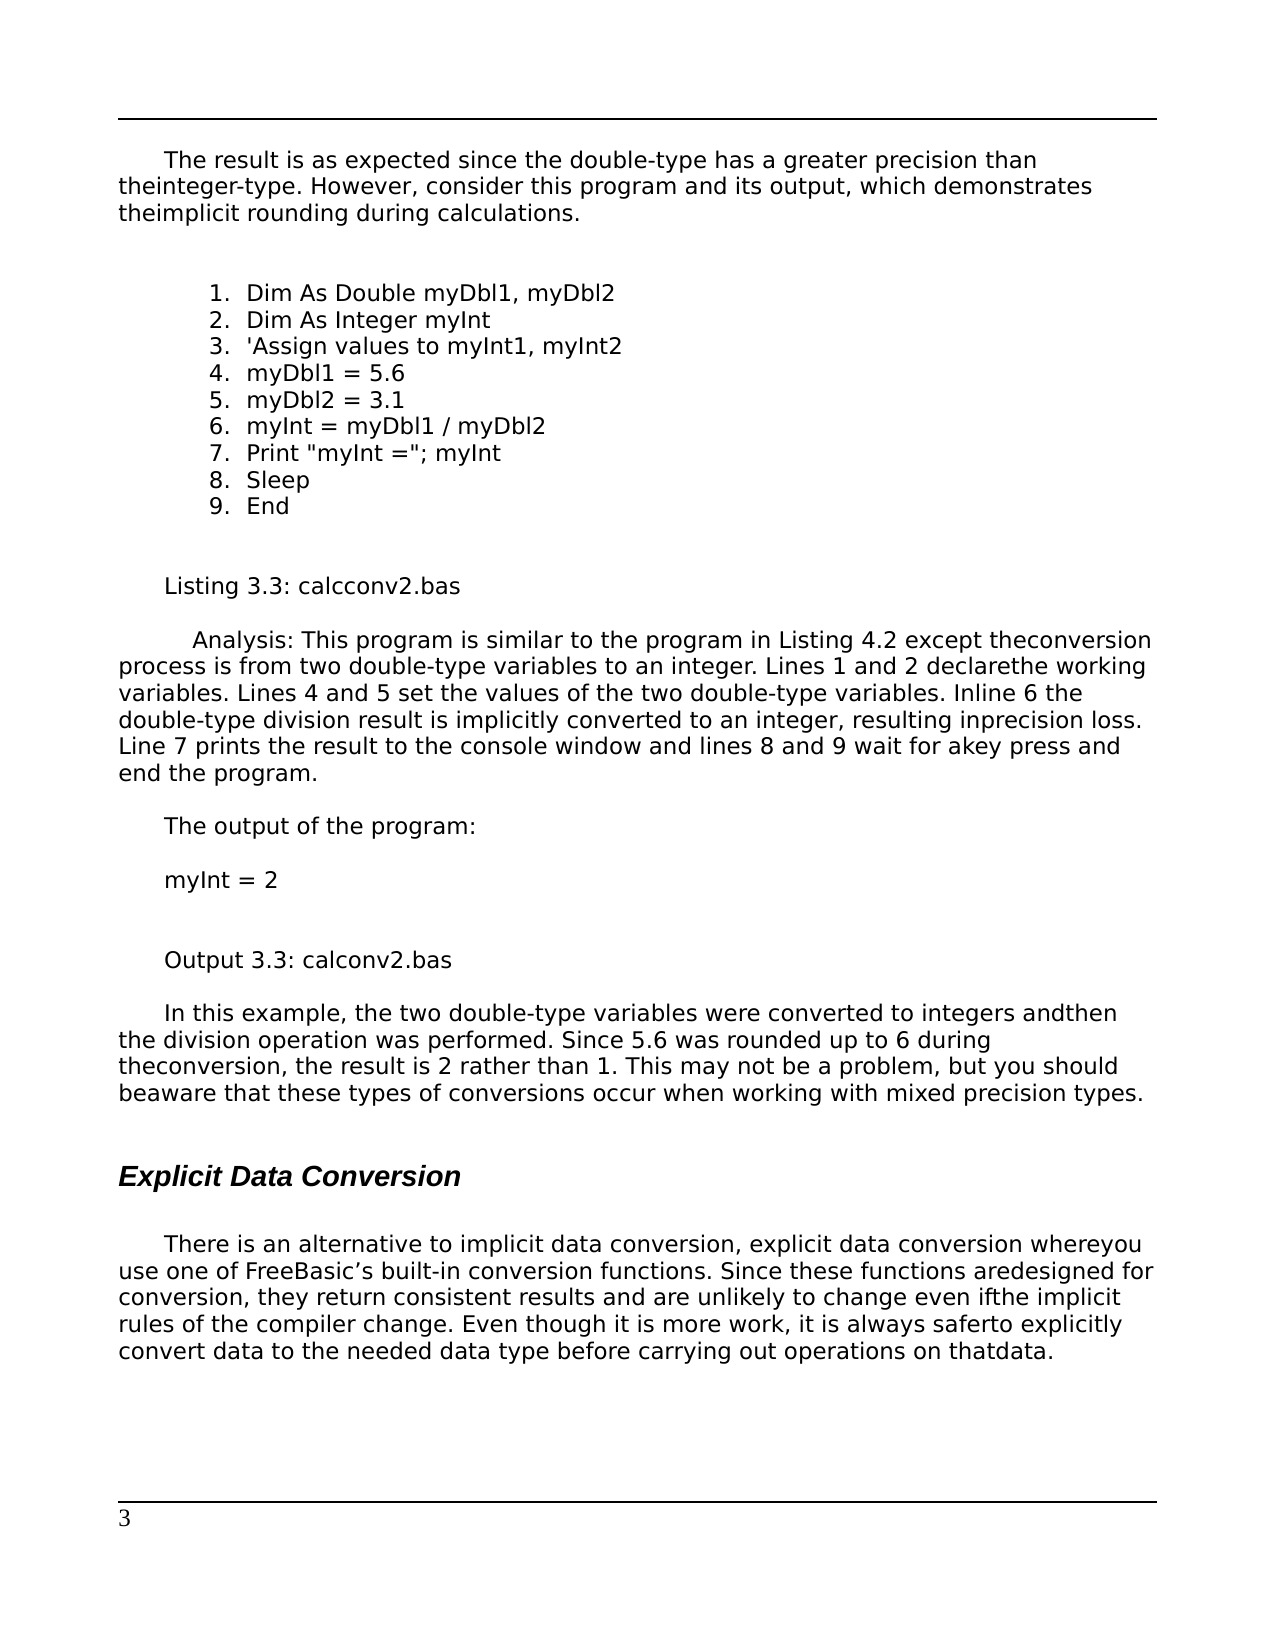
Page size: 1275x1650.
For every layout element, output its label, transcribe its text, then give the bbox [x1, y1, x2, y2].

list 'Assign values to myInt1, myInt2 [209, 333, 1157, 360]
text Analysis: This program is similar to the program in Listing 4.2 except theconversion process is from two double-type variables to an integer. Lines 1 and 2 declarethe working variables. Lines 4 and 5 set the values of the two double-type variables. Inline 6 the double-type division result is implicitly converted to an integer, resulting inprecision loss. Line 7 prints the result to the console window and lines 8 and 9 wait for akey press and end the program. [118, 627, 1157, 787]
text myInt = 2 [118, 867, 1157, 893]
text There is an alternative to implicit data conversion, explicit data conversion whereyou use one of FreeBasic’s built-in conversion functions. Since these functions aredesigned for conversion, they return consistent results and are unlikely to change even ifthe implicit rules of the compiler change. Even though it is more work, it is always saferto explicitly convert data to the needed data type before carrying out operations on thatdata. [118, 1231, 1157, 1364]
list Dim As Double myDbl1, myDbl2 [209, 280, 1157, 307]
list myDbl1 = 5.6 [209, 360, 1157, 387]
list End [209, 493, 1157, 520]
text In this example, the two double-type variables were converted to integers andthen the division operation was performed. Since 5.6 was rounded up to 6 during theconversion, the result is 2 rather than 1. This may not be a problem, but you should beaware that these types of conversions occur when working with mixed precision types. [118, 1000, 1157, 1107]
text The output of the program: [118, 813, 1157, 840]
subtitle Explicit Data Conversion [118, 1158, 1157, 1192]
text Output 3.3: calconv2.bas [118, 947, 1157, 973]
list Dim As Integer myInt [209, 307, 1157, 333]
list myDbl2 = 3.1 [209, 387, 1157, 413]
list Sleep [209, 467, 1157, 493]
list Print "myInt ="; myInt [209, 440, 1157, 467]
text Listing 3.3: calcconv2.bas [118, 573, 1157, 600]
text The result is as expected since the double-type has a greater precision than theinteger-type. However, consider this program and its output, which demonstrates theimplicit rounding during calculations. [118, 147, 1157, 227]
list myInt = myDbl1 / myDbl2 [209, 413, 1157, 440]
